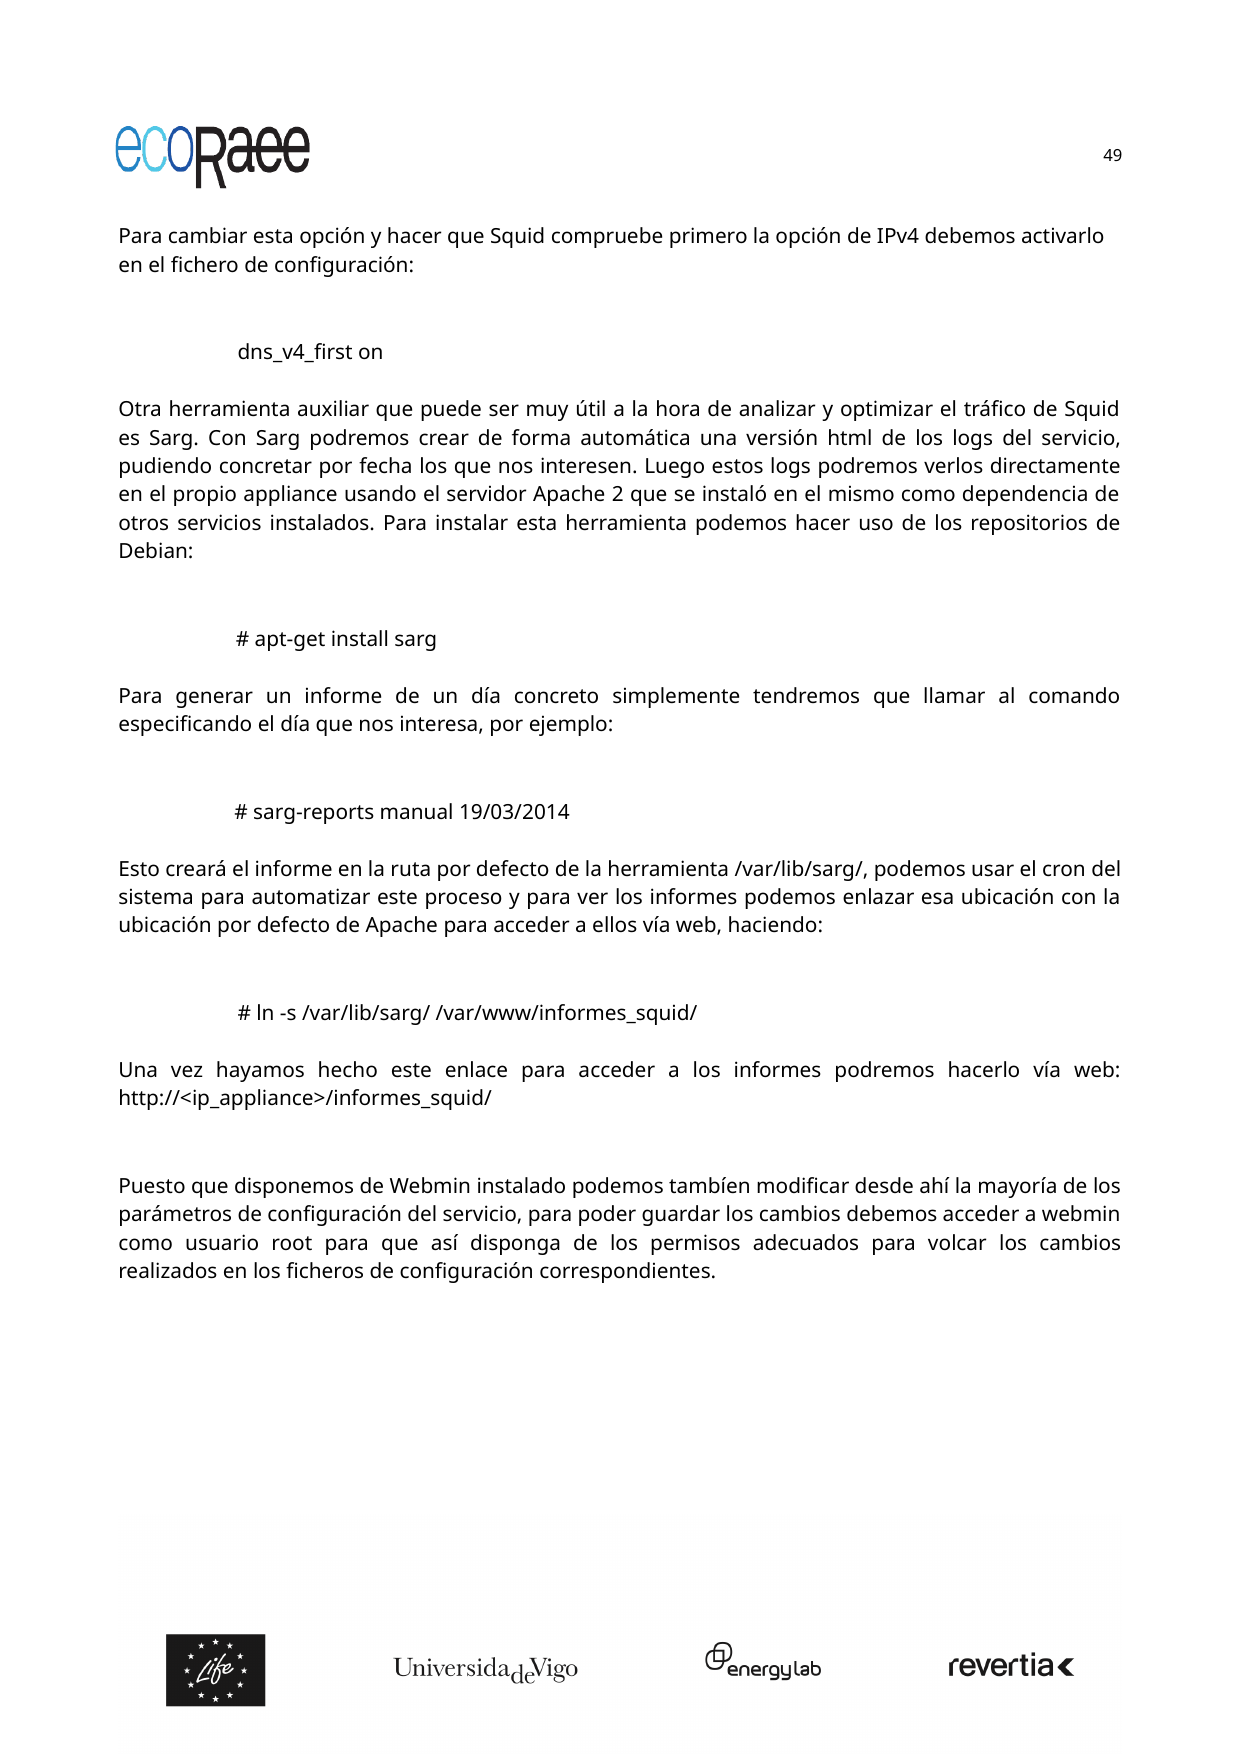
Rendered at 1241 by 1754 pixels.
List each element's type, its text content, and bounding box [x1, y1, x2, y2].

picture [114, 124, 311, 190]
text Otra herramienta auxiliar que puede ser muy útil a la hora de analizar y optimizar el tráfico de Squid es Sarg. Con Sarg podremos crear de forma automática una versión html de los logs del servicio, pudiendo concretar por fecha los que nos interesen. Luego estos logs podremos verlos directamente en el propio appliance usando el servidor Apache 2 que se instaló en el mismo como dependencia de otros servicios instalados. Para instalar esta herramienta podemos hacer uso de los repositorios de Debian: [118, 394, 1122, 565]
text Puesto que disponemos de Webmin instalado podemos tambíen modificar desde ahí la mayoría de los parámetros de configuración del servicio, para poder guardar los cambios debemos acceder a webmin como usuario root para que así disponga de los permisos adecuados para volcar los cambios realizados en los ficheros de configuración correspondientes. [118, 1171, 1122, 1284]
text dns_v4_first on [237, 337, 1122, 366]
text Para cambiar esta opción y hacer que Squid compruebe primero la opción de IPv4 debemos activarlo en el fichero de configuración: [118, 221, 1122, 278]
picture [118, 1514, 1123, 1754]
text Esto creará el informe en la ruta por defecto de la herramienta /var/lib/sarg/, podemos usar el cron del sistema para automatizar este proceso y para ver los informes podemos enlazar esa ubicación con la ubicación por defecto de Apache para acceder a ellos vía web, haciendo: [118, 854, 1122, 939]
text # ln -s /var/lib/sarg/ /var/www/informes_squid/ [237, 998, 1122, 1026]
text # sarg-reports manual 19/03/2014 [234, 797, 1122, 825]
text Para generar un informe de un día concreto simplemente tendremos que llamar al comando especificando el día que nos interesa, por ejemplo: [118, 681, 1122, 738]
text Una vez hayamos hecho este enlace para acceder a los informes podremos hacerlo vía web: http://<ip_appliance>/informes_squid/ [118, 1055, 1122, 1112]
text # apt-get install sarg [236, 624, 1122, 652]
